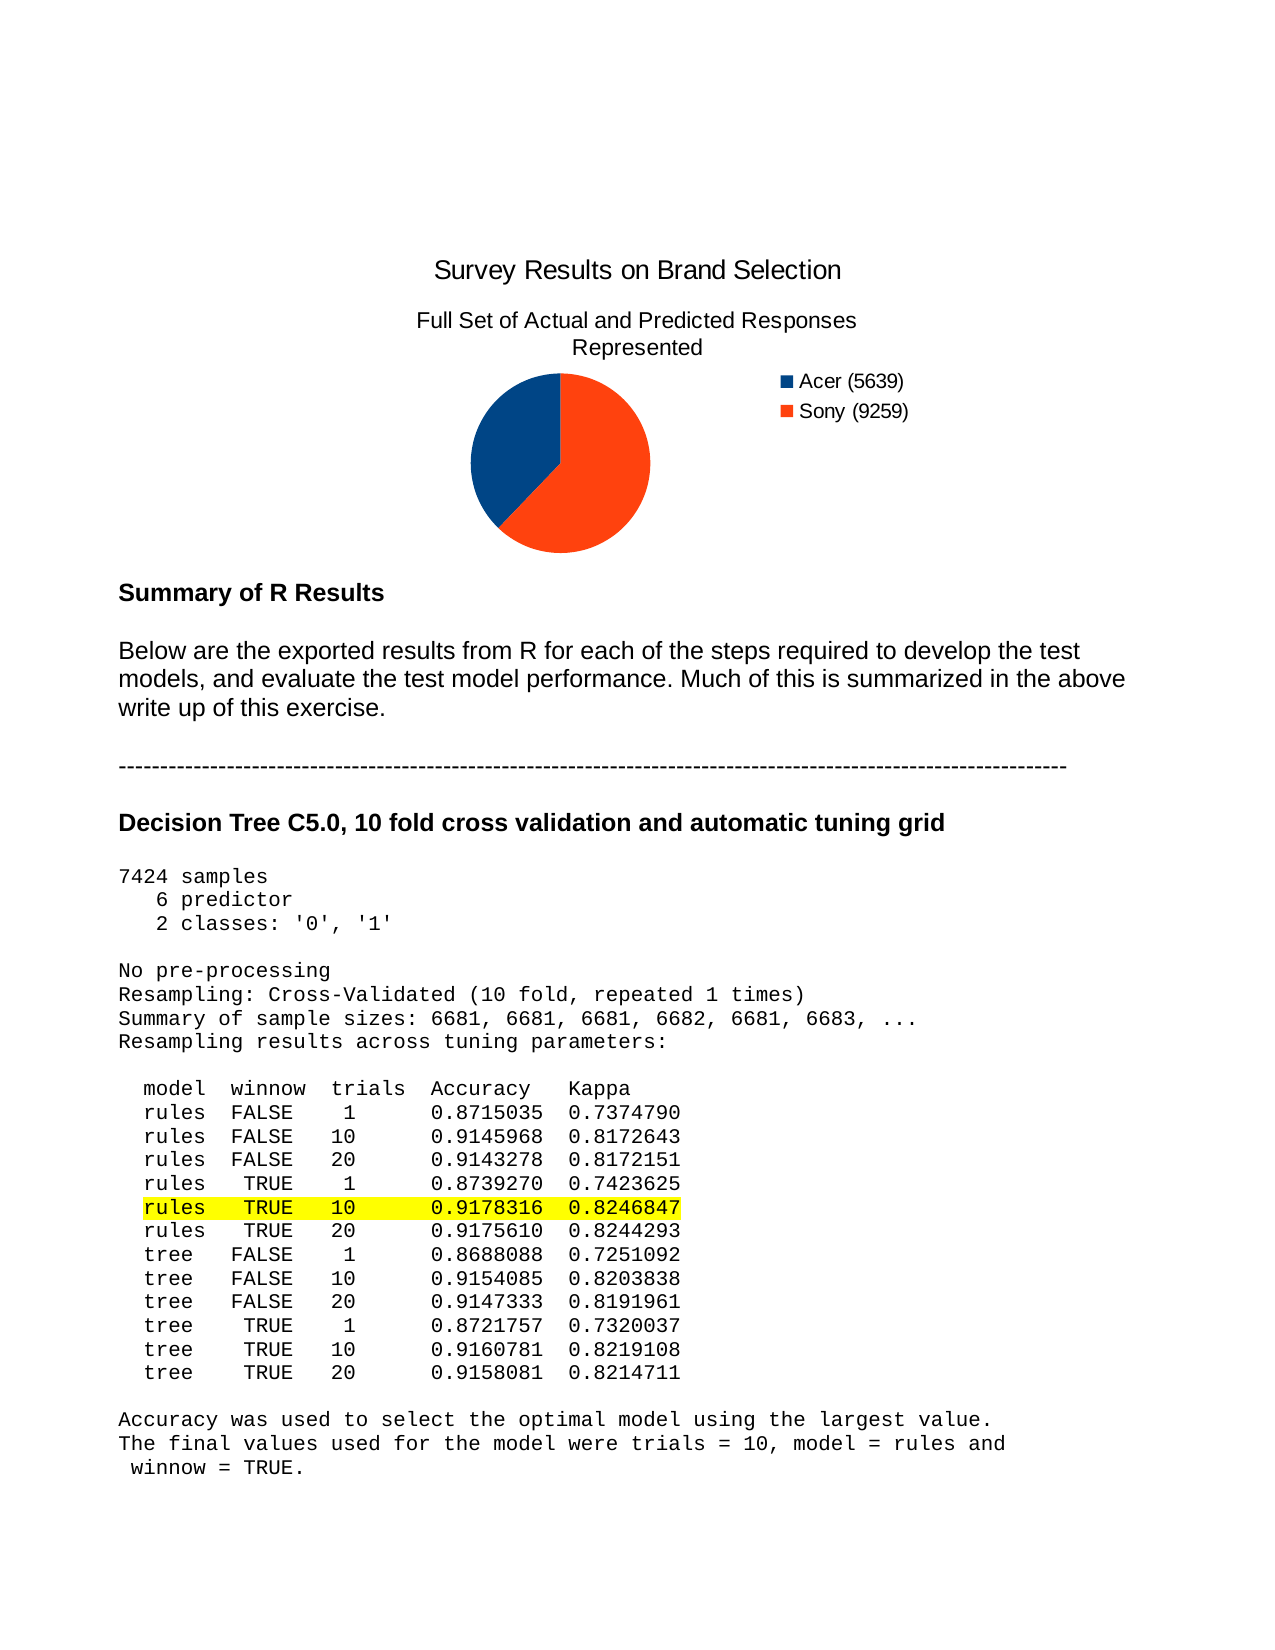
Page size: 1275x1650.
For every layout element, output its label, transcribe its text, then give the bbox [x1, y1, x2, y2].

text rules FALSE 1 0.8715035 0.7374790 [118, 1102, 1157, 1126]
text rules TRUE 20 0.9175610 0.8244293 [118, 1220, 1157, 1244]
text tree FALSE 10 0.9154085 0.8203838 [118, 1268, 1157, 1291]
text Summary of sample sizes: 6681, 6681, 6681, 6682, 6681, 6683, ... [118, 1007, 1157, 1031]
text Resampling: Cross-Validated (10 fold, repeated 1 times) [118, 984, 1157, 1007]
text No pre-processing [118, 960, 1157, 984]
text Decision Tree C5.0, 10 fold cross validation and automatic tuning grid [118, 808, 1157, 837]
text rules FALSE 20 0.9143278 0.8172151 [118, 1149, 1157, 1173]
text tree FALSE 20 0.9147333 0.8191961 [118, 1291, 1157, 1315]
text Summary of R Results [118, 578, 1157, 607]
text rules TRUE 10 0.9178316 0.8246847 [118, 1197, 1157, 1220]
text The final values used for the model were trials = 10, model = rules and [118, 1433, 1157, 1457]
text tree TRUE 1 0.8721757 0.7320037 [118, 1315, 1157, 1338]
text tree TRUE 10 0.9160781 0.8219108 [118, 1338, 1157, 1362]
text winnow = TRUE. [118, 1457, 1157, 1480]
text Accuracy was used to select the optimal model using the largest value. [118, 1409, 1157, 1433]
text rules TRUE 1 0.8739270 0.7423625 [118, 1173, 1157, 1197]
text Below are the exported results from R for each of the steps required to develop the test models, and evaluate the test model performance. Much of this is summarized in the above write up of this exercise. [118, 636, 1157, 722]
text tree TRUE 20 0.9158081 0.8214711 [118, 1362, 1157, 1386]
text 6 predictor [118, 889, 1157, 913]
text 7424 samples [118, 866, 1157, 889]
text rules FALSE 10 0.9145968 0.8172643 [118, 1126, 1157, 1149]
text tree FALSE 1 0.8688088 0.7251092 [118, 1244, 1157, 1268]
text ------------------------------------------------------------------------------------------------------------------ [118, 751, 1157, 779]
text Resampling results across tuning parameters: [118, 1031, 1157, 1055]
text model winnow trials Accuracy Kappa [118, 1078, 1157, 1102]
text 2 classes: '0', '1' [118, 913, 1157, 937]
